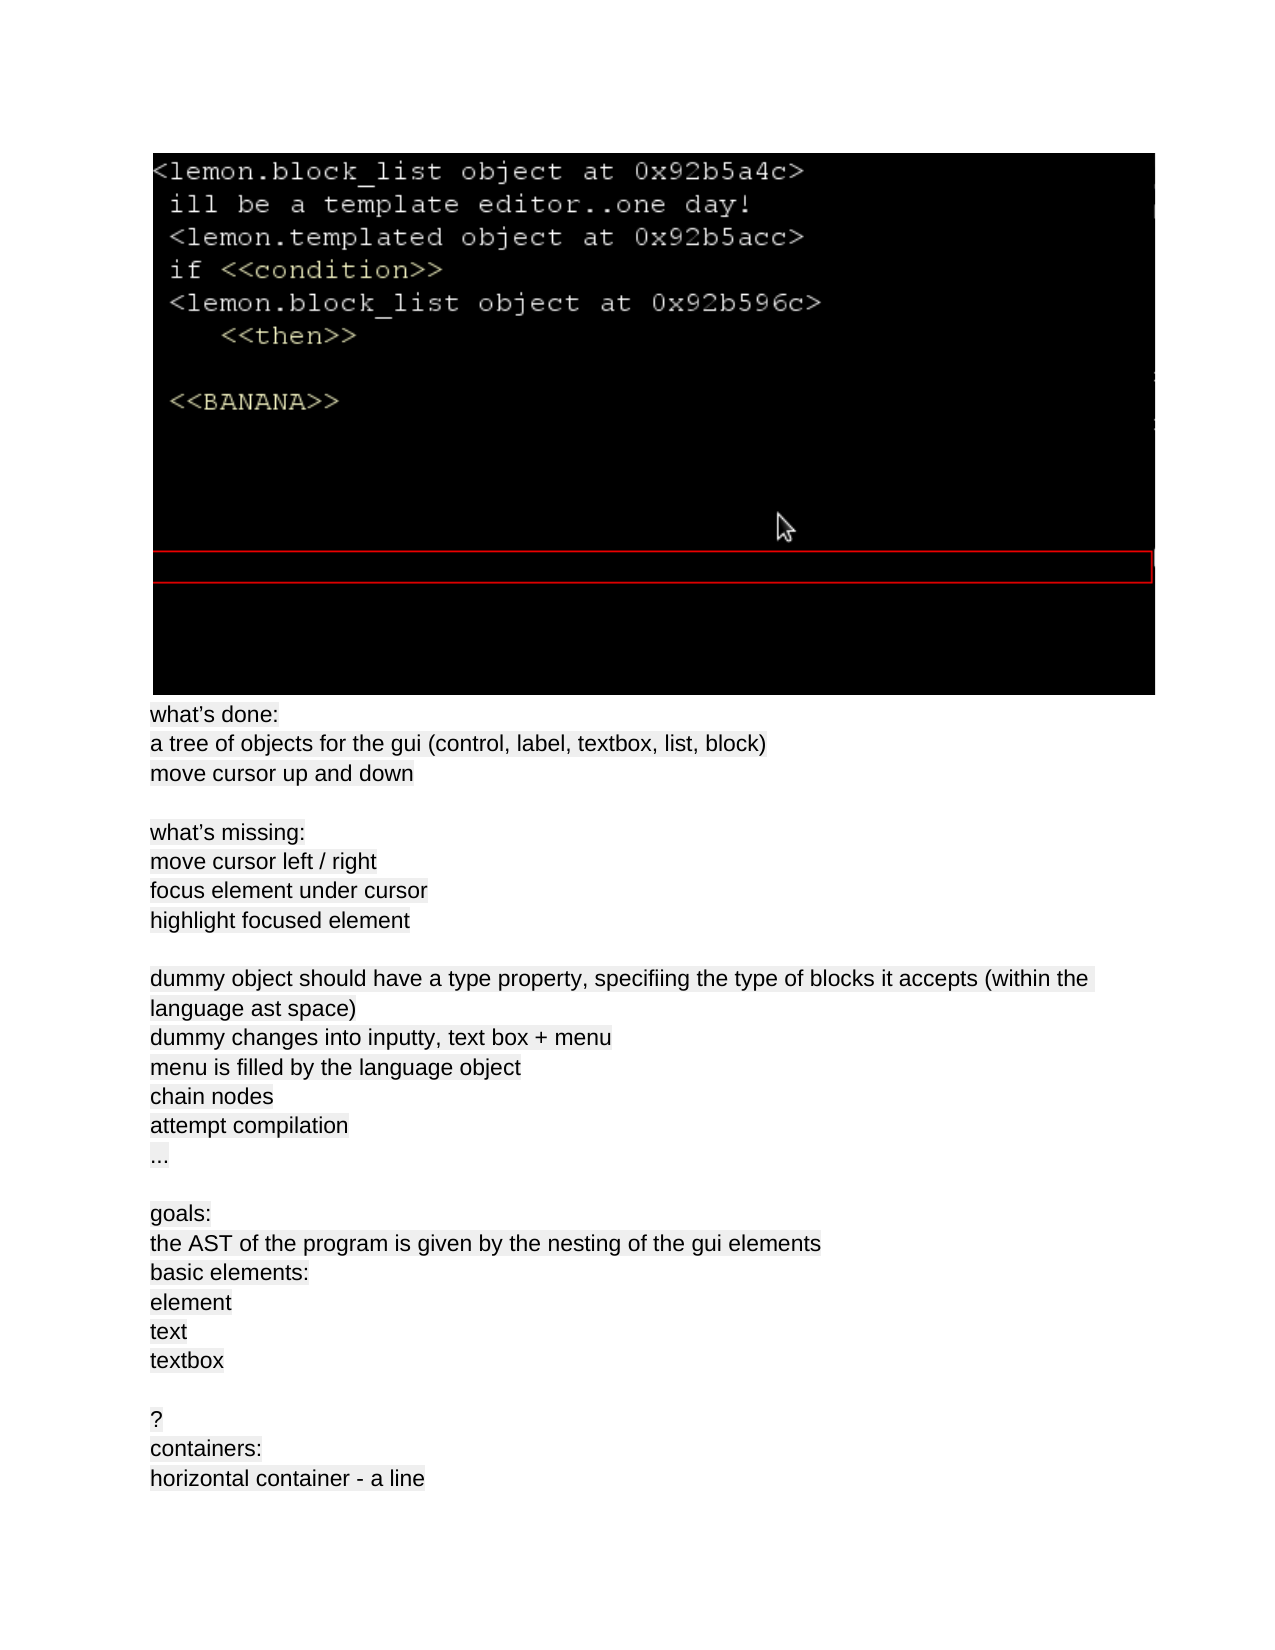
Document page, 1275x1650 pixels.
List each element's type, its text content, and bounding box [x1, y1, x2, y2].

text textbox [150, 1348, 1125, 1373]
text highlight focused element [150, 907, 1125, 933]
text a tree of objects for the gui (control, label, textbox, list, block) [150, 731, 1125, 757]
text the AST of the program is given by the nesting of the gui elements [150, 1230, 1125, 1256]
text dummy object should have a type property, specifiing the type of blocks it accepts (within the language ast space) [150, 966, 1125, 1021]
text move cursor left / right [150, 848, 1125, 874]
text chain nodes [150, 1083, 1125, 1109]
text containers: [150, 1436, 1125, 1462]
text text [150, 1318, 1125, 1344]
picture [153, 153, 1156, 695]
text horizontal container - a line [150, 1465, 1125, 1491]
text menu is filled by the language object [150, 1054, 1125, 1080]
text element [150, 1289, 1125, 1315]
text what’s missing: [150, 819, 1125, 845]
text basic elements: [150, 1260, 1125, 1285]
text move cursor up and down [150, 760, 1125, 786]
text attempt compilation [150, 1113, 1125, 1138]
text ... [150, 1142, 1125, 1168]
text dummy changes into inputty, text box + menu [150, 1025, 1125, 1050]
text focus element under cursor [150, 878, 1125, 903]
text goals: [150, 1201, 1125, 1227]
text what’s done: [150, 702, 1125, 727]
text ? [150, 1407, 1125, 1432]
